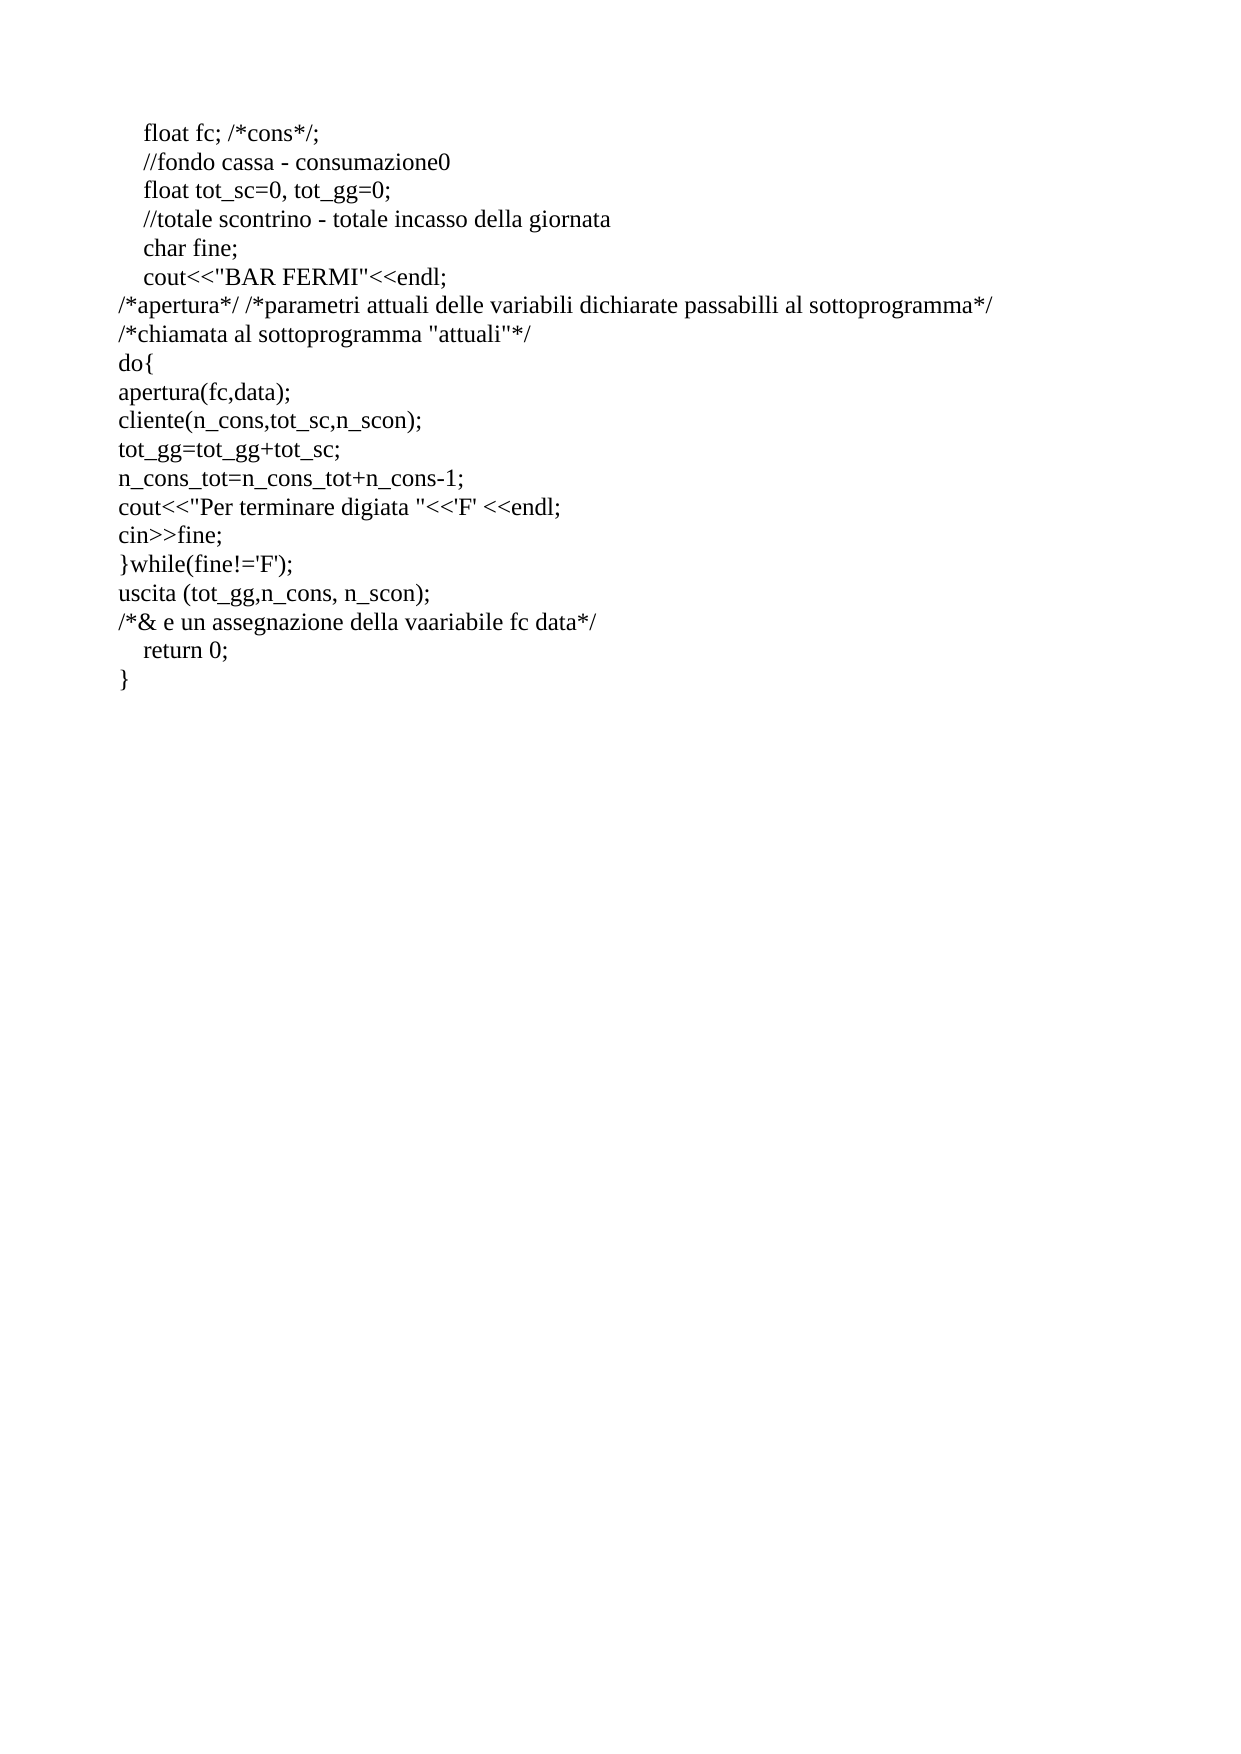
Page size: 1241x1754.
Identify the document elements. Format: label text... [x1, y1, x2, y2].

text return 0; [118, 636, 1122, 664]
text cout<<"Per terminare digiata "<<'F' <<endl; [118, 492, 1122, 521]
text float fc; /*cons*/; [118, 118, 1122, 147]
text uscita (tot_gg,n_cons, n_scon); [118, 578, 1122, 607]
text /*apertura*/ /*parametri attuali delle variabili dichiarate passabilli al sottoprogramma*/ [118, 291, 1122, 319]
text float tot_sc=0, tot_gg=0; [118, 176, 1122, 204]
text /*& e un assegnazione della vaariabile fc data*/ [118, 607, 1122, 636]
text n_cons_tot=n_cons_tot+n_cons-1; [118, 463, 1122, 492]
text cin>>fine; [118, 521, 1122, 549]
text apertura(fc,data); [118, 377, 1122, 406]
text //fondo cassa - consumazione0 [118, 147, 1122, 176]
text do{ [118, 348, 1122, 377]
text cliente(n_cons,tot_sc,n_scon); [118, 406, 1122, 434]
text char fine; [118, 233, 1122, 262]
text /*chiamata al sottoprogramma "attuali"*/ [118, 319, 1122, 348]
text } [118, 664, 1122, 693]
text cout<<"BAR FERMI"<<endl; [118, 262, 1122, 291]
text tot_gg=tot_gg+tot_sc; [118, 434, 1122, 463]
text //totale scontrino - totale incasso della giornata [118, 204, 1122, 233]
text }while(fine!='F'); [118, 549, 1122, 578]
